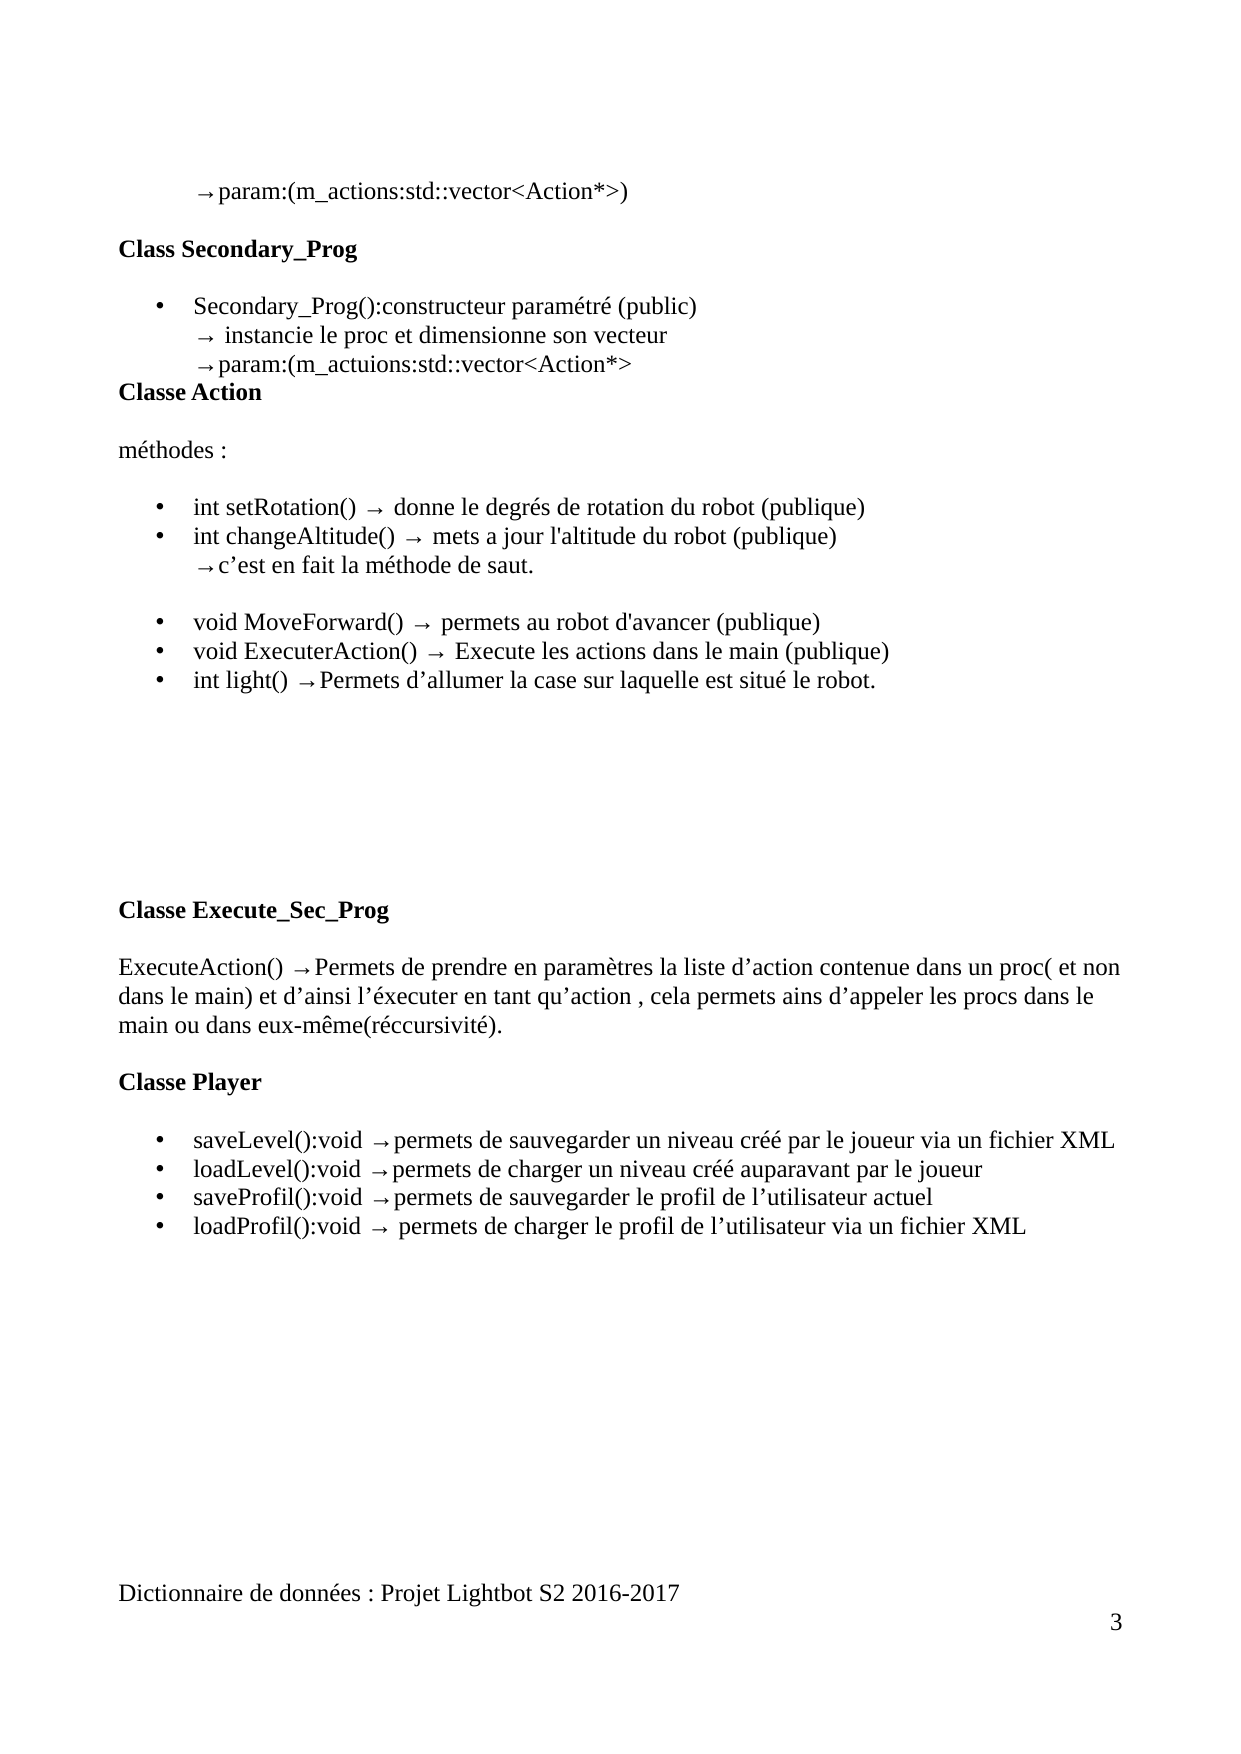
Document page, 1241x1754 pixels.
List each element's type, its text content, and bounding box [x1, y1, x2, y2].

list →param:(m_actions:std::vector<Action*>) [156, 176, 1122, 205]
list void ExecuterAction() → Execute les actions dans le main (publique) [156, 636, 1122, 665]
list int setRotation() → donne le degrés de rotation du robot (publique) [156, 492, 1122, 521]
text méthodes : [118, 435, 1122, 464]
list saveProfil():void →permets de sauvegarder le profil de l’utilisateur actuel [156, 1182, 1122, 1211]
text Classe Execute_Sec_Prog [118, 895, 1122, 924]
text Classe Player [118, 1067, 1122, 1096]
text ExecuteAction() →Permets de prendre en paramètres la liste d’action contenue dans un proc( et non dans le main) et d’ainsi l’éxecuter en tant qu’action , cela permets ains d’appeler les procs dans le main ou dans eux-même(réccursivité). [118, 952, 1122, 1039]
list saveLevel():void →permets de sauvegarder un niveau créé par le joueur via un fichier XML [156, 1125, 1122, 1154]
text Classe Action [118, 377, 1122, 406]
list void MoveForward() → permets au robot d'avancer (publique) [156, 607, 1122, 636]
text Class Secondary_Prog [118, 234, 1122, 262]
list → instancie le proc et dimensionne son vecteur [156, 320, 1122, 349]
list →param:(m_actuions:std::vector<Action*> [156, 349, 1122, 377]
list loadLevel():void →permets de charger un niveau créé auparavant par le joueur [156, 1154, 1122, 1182]
list int changeAltitude() → mets a jour l'altitude du robot (publique) [156, 521, 1122, 550]
list int light() →Permets d’allumer la case sur laquelle est situé le robot. [156, 665, 1122, 694]
list →c’est en fait la méthode de saut. [156, 550, 1122, 579]
list loadProfil():void → permets de charger le profil de l’utilisateur via un fichier XML [156, 1211, 1122, 1240]
list Secondary_Prog():constructeur paramétré (public) [156, 291, 1122, 320]
